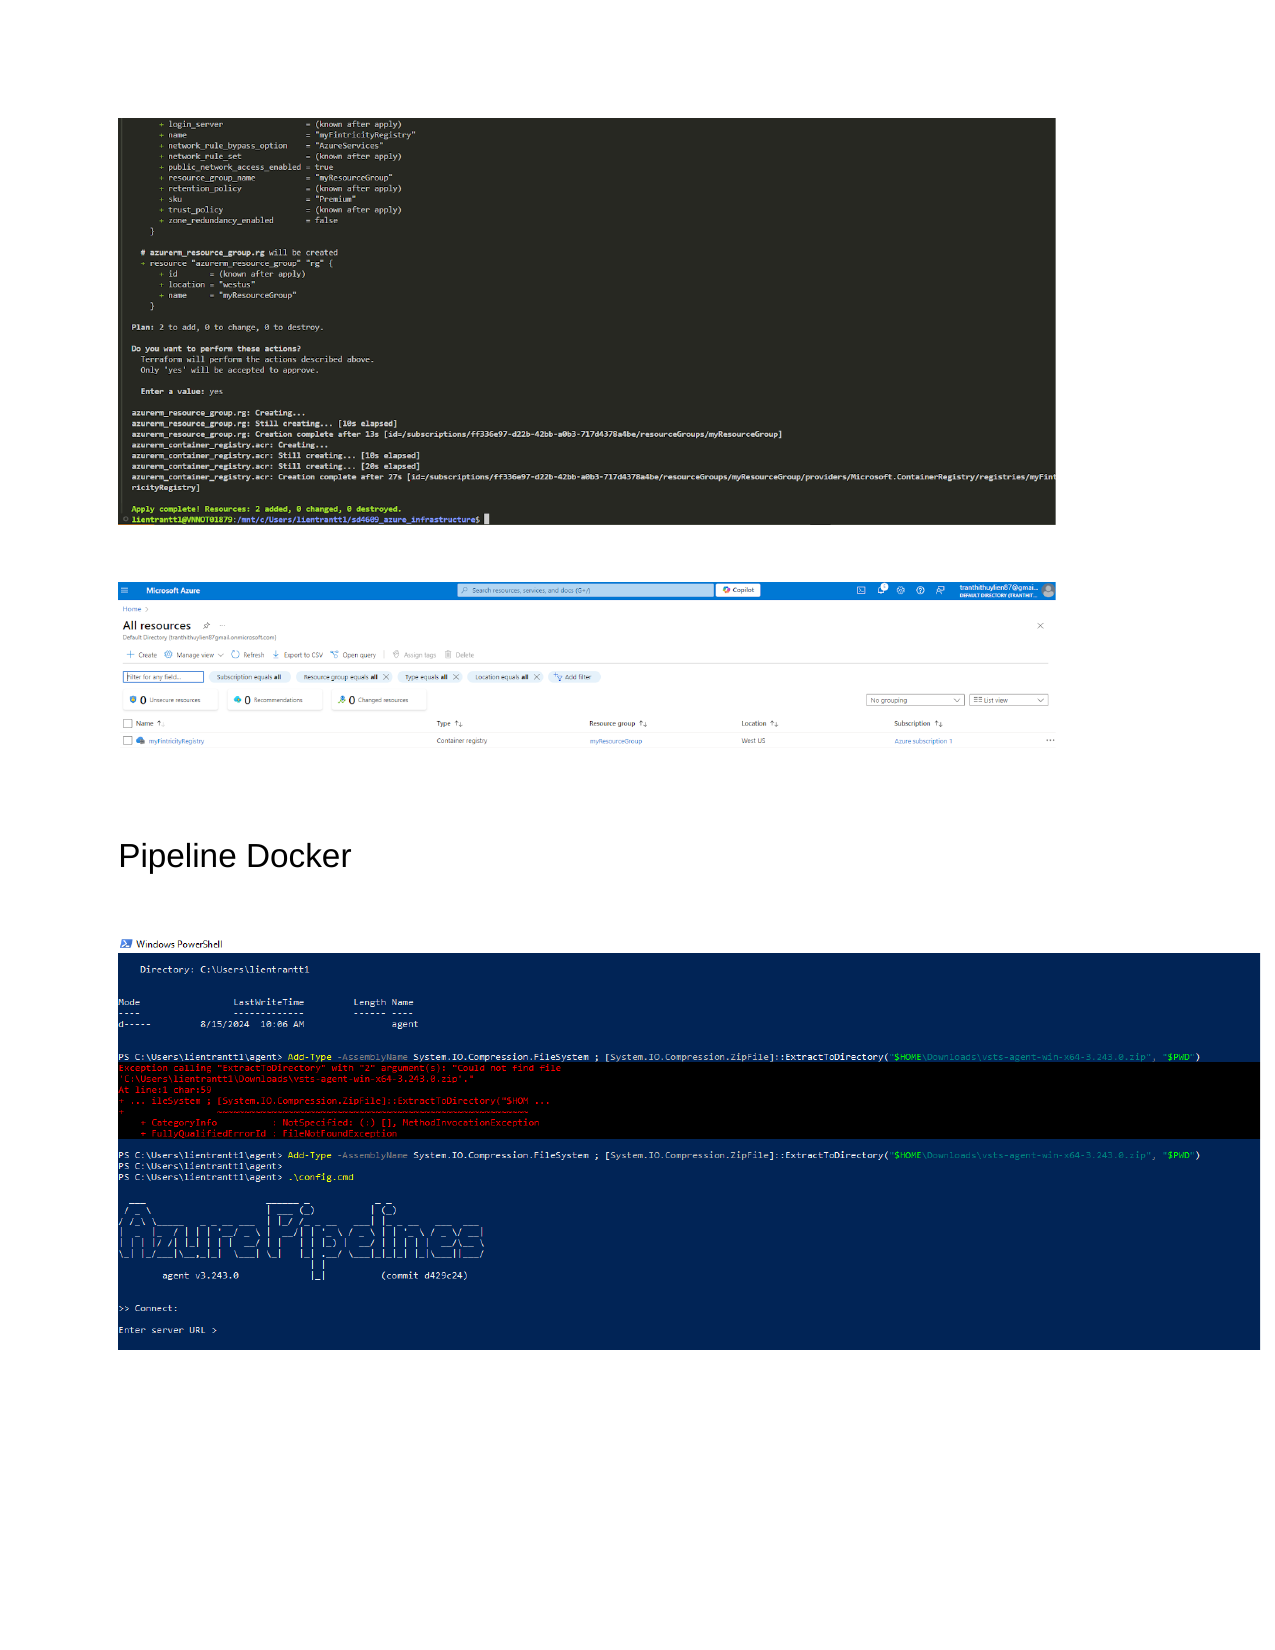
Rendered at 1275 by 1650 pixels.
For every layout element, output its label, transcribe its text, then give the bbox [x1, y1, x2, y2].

picture [118, 582, 1056, 779]
picture [118, 118, 1056, 525]
text Pipeline Docker [118, 837, 1157, 875]
picture [118, 937, 1261, 1350]
